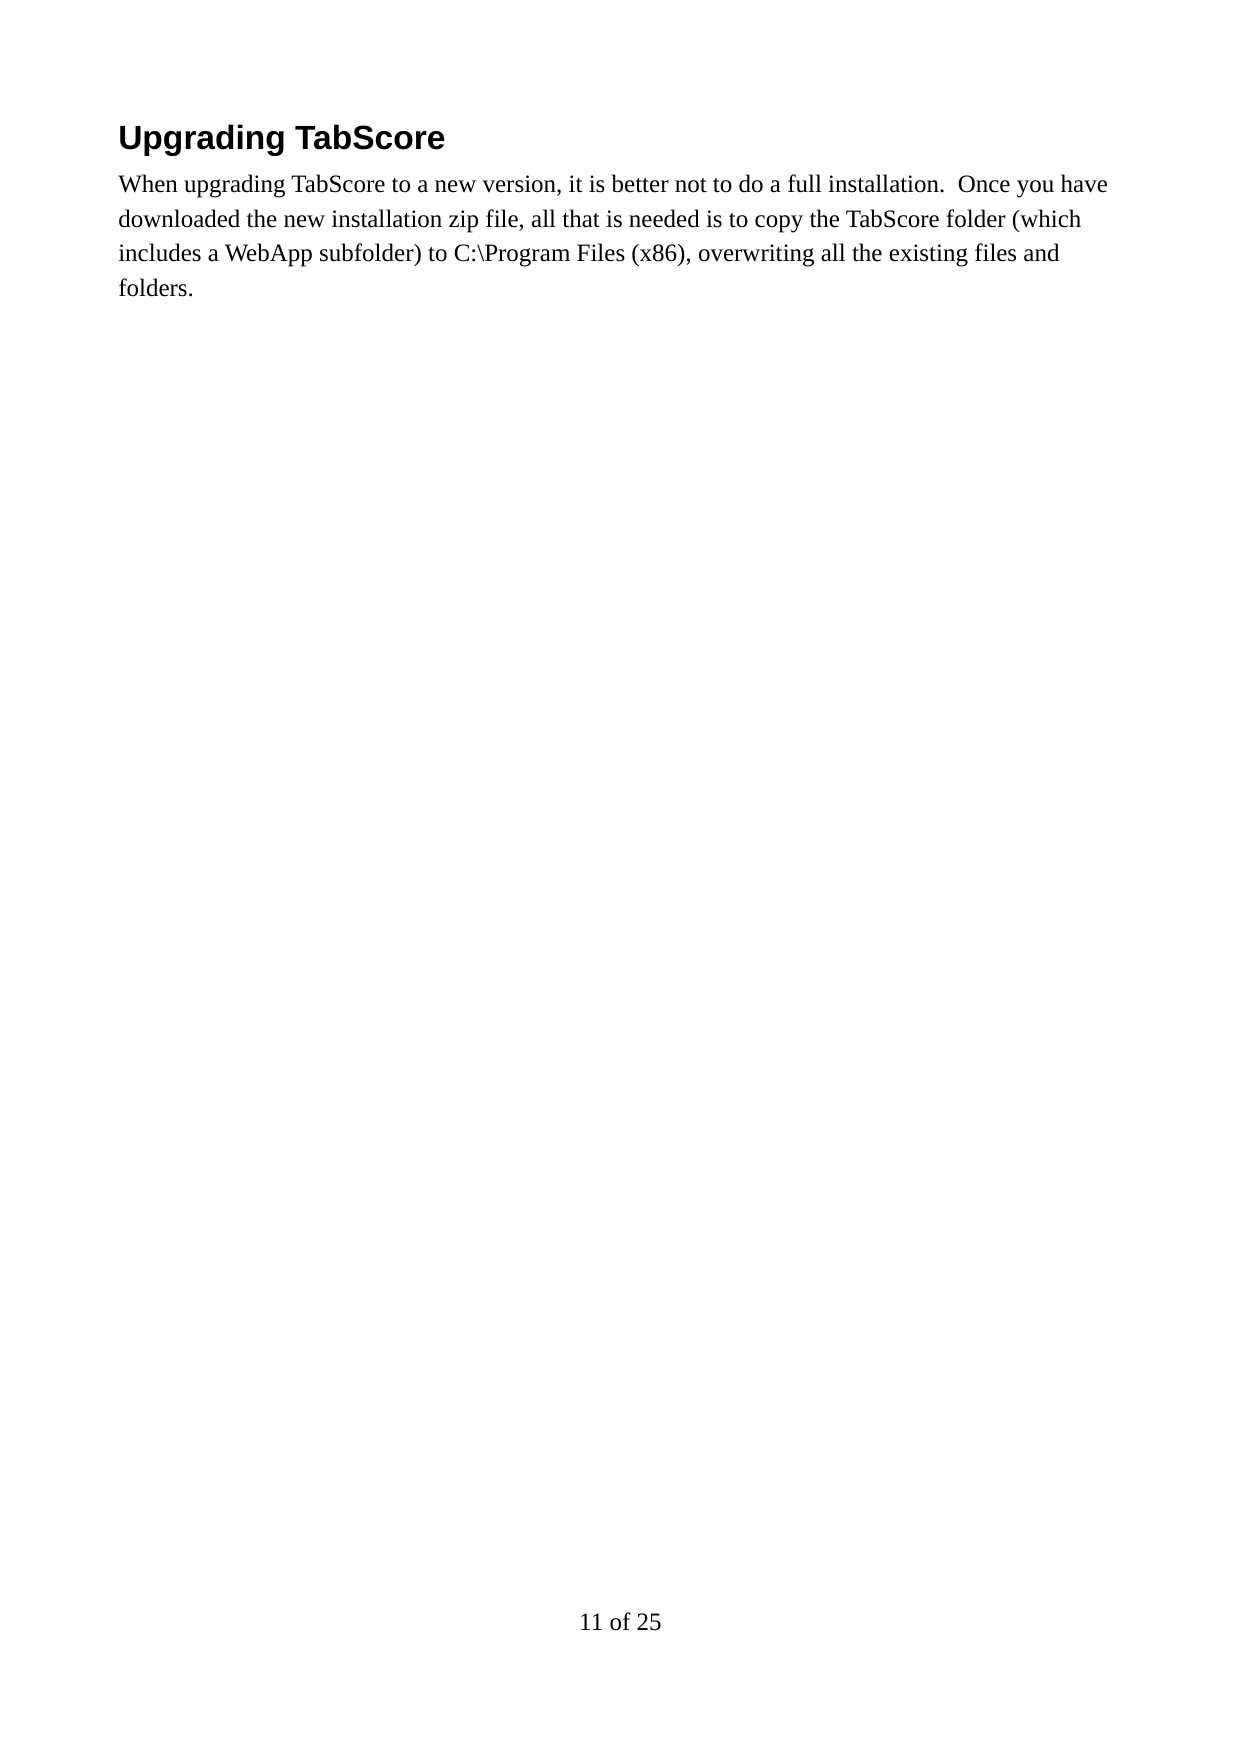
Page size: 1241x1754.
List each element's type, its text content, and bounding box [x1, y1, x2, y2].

subtitle Upgrading TabScore [118, 118, 1122, 157]
text When upgrading TabScore to a new version, it is better not to do a full installation. Once you have downloaded the new installation zip file, all that is needed is to copy the TabScore folder (which includes a WebApp subfolder) to C:\Program Files (x86), overwriting all the existing files and folders. [118, 169, 1122, 301]
